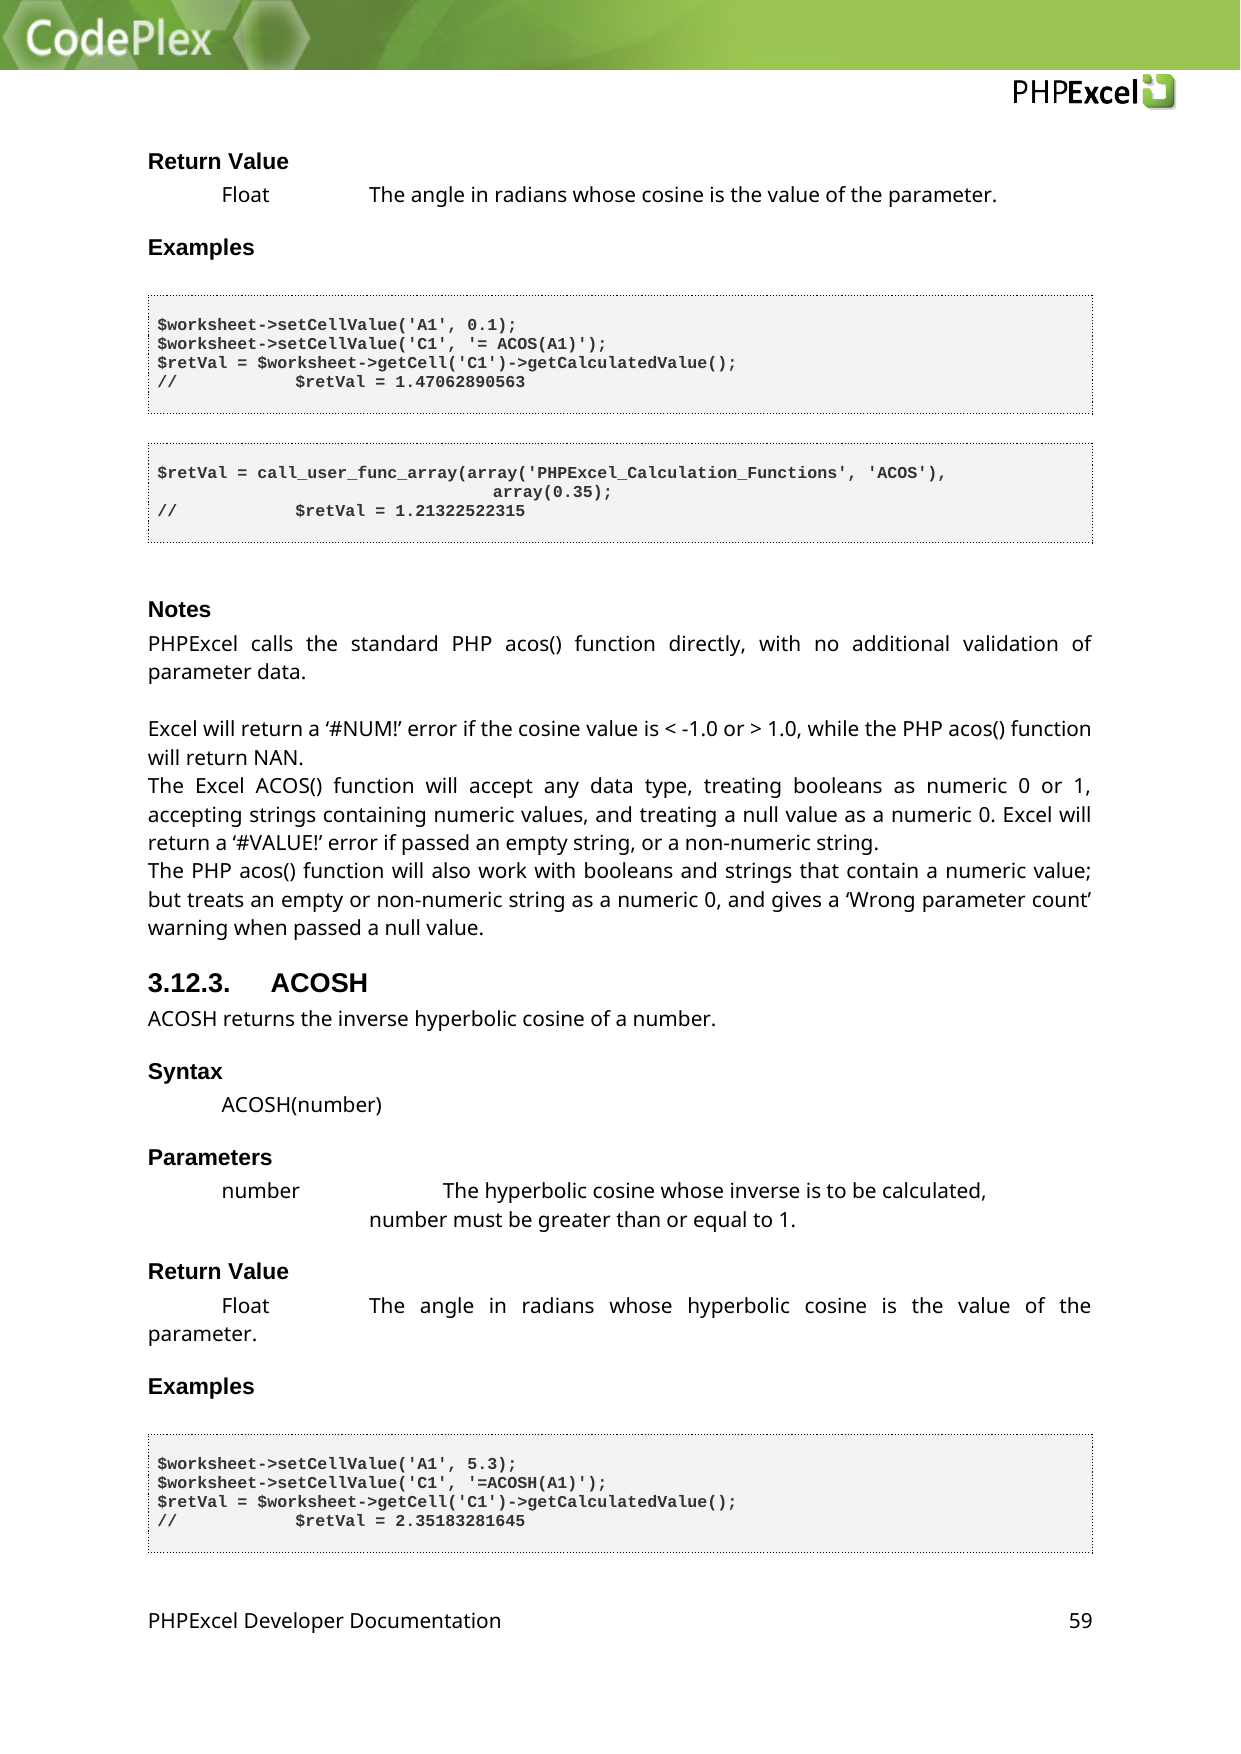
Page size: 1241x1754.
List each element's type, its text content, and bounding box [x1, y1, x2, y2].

text // $retVal = 1.21322522315 [148, 499, 1093, 518]
subtitle Examples [148, 1373, 1093, 1399]
text PHPExcel calls the standard PHP acos() function directly, with no additional validation of parameter data. [148, 629, 1093, 686]
subtitle Return Value [148, 148, 1093, 174]
text $retVal = $worksheet->getCell('C1')->getCalculatedValue(); [148, 1490, 1093, 1509]
subtitle Syntax [148, 1058, 1093, 1084]
text $retVal = call_user_func_array(array('PHPExcel_Calculation_Functions', 'ACOS'), [148, 461, 1093, 480]
subtitle Examples [148, 234, 1093, 260]
text $retVal = $worksheet->getCell('C1')->getCalculatedValue(); [148, 351, 1093, 370]
text The PHP acos() function will also work with booleans and strings that contain a numeric value; but treats an empty or non-numeric string as a numeric 0, and gives a ‘Wrong parameter count’ warning when passed a null value. [148, 857, 1093, 942]
text number The hyperbolic cosine whose inverse is to be calculated, [148, 1176, 1093, 1205]
subtitle Notes [148, 596, 1093, 623]
text Excel will return a ‘#NUM!’ error if the cosine value is < -1.0 or > 1.0, while the PHP acos() function will return NAN. [148, 714, 1093, 771]
subtitle ACOSH [148, 967, 1093, 998]
text $worksheet->setCellValue('C1', '=ACOSH(A1)'); [148, 1472, 1093, 1490]
text ACOSH(number) [148, 1090, 1093, 1119]
text Float The angle in radians whose hyperbolic cosine is the value of the parameter. [148, 1291, 1093, 1348]
text Float The angle in radians whose cosine is the value of the parameter. [148, 180, 1093, 209]
text number must be greater than or equal to 1. [295, 1205, 1093, 1233]
text array(0.35); [148, 480, 1093, 499]
subtitle Parameters [148, 1144, 1093, 1170]
text $worksheet->setCellValue('C1', '= ACOS(A1)'); [148, 332, 1093, 351]
subtitle Return Value [148, 1258, 1093, 1285]
text $worksheet->setCellValue('A1', 5.3); [148, 1453, 1093, 1472]
text The Excel ACOS() function will accept any data type, treating booleans as numeric 0 or 1, accepting strings containing numeric values, and treating a null value as a numeric 0. Excel will return a ‘#VALUE!’ error if passed an empty string, or a non-numeric string. [148, 771, 1093, 857]
text $worksheet->setCellValue('A1', 0.1); [148, 313, 1093, 332]
text // $retVal = 1.47062890563 [148, 370, 1093, 389]
text ACOSH returns the inverse hyperbolic cosine of a number. [148, 1004, 1093, 1033]
text // $retVal = 2.35183281645 [148, 1509, 1093, 1528]
